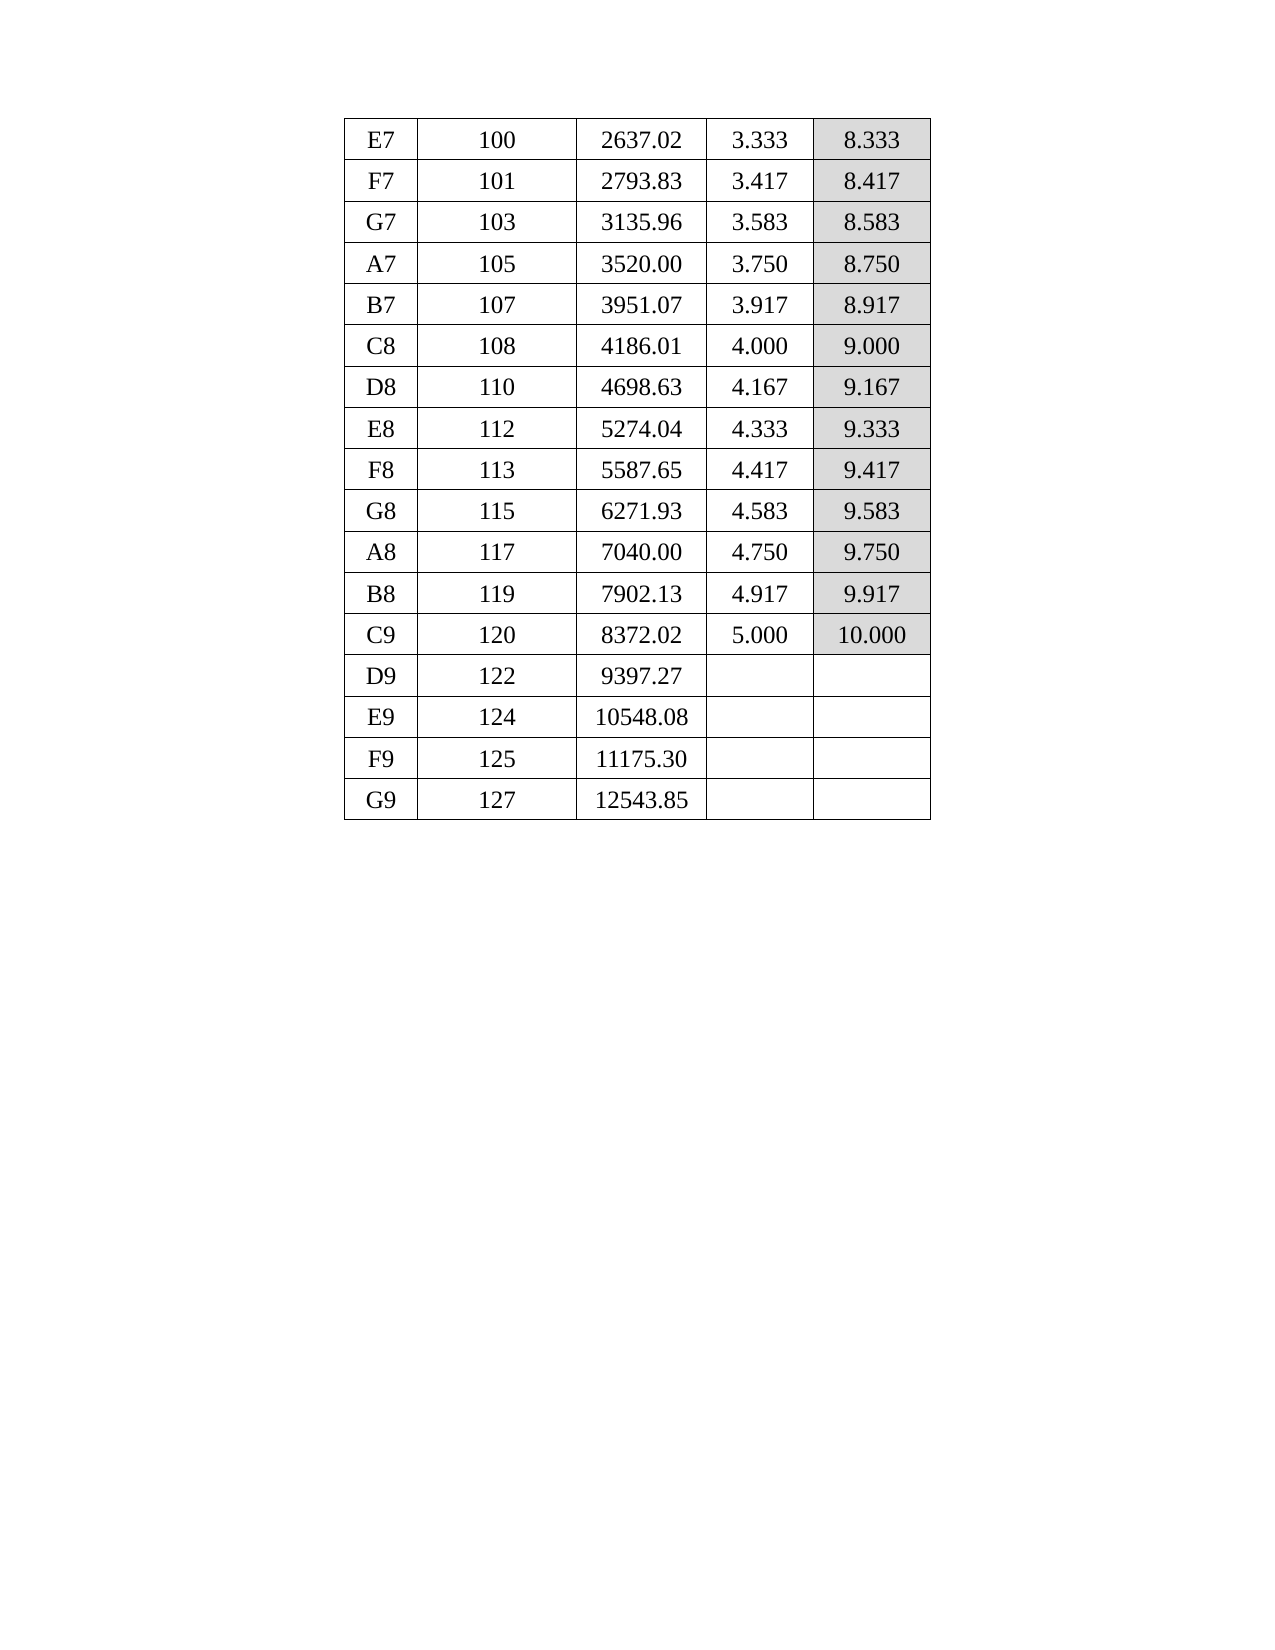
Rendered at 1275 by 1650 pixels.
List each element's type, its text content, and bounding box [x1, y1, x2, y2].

table_cell 119 [418, 573, 576, 613]
table_cell [707, 697, 813, 737]
table_cell 108 [418, 325, 576, 366]
table_cell 122 [418, 655, 576, 696]
table_cell 3135.96 [577, 202, 706, 242]
table_cell 10548.08 [577, 697, 706, 737]
table_cell 4698.63 [577, 367, 706, 407]
table_cell 110 [418, 367, 576, 407]
table_cell 12543.85 [577, 779, 706, 819]
table_cell 3.417 [707, 160, 813, 201]
table_cell 7040.00 [577, 532, 706, 572]
table_cell 3.583 [707, 202, 813, 242]
table_cell [814, 697, 930, 737]
table_cell 4186.01 [577, 325, 706, 366]
table_cell 4.000 [707, 325, 813, 366]
table_cell 9397.27 [577, 655, 706, 696]
table_cell 127 [418, 779, 576, 819]
table_cell C9 [345, 614, 417, 654]
table_cell A7 [345, 243, 417, 283]
table_cell [814, 738, 930, 778]
table_cell 9.917 [814, 573, 930, 613]
table_cell 8.417 [814, 160, 930, 201]
table_cell 3520.00 [577, 243, 706, 283]
table_cell 8.333 [814, 119, 930, 159]
table_cell 9.583 [814, 490, 930, 531]
table_cell 100 [418, 119, 576, 159]
table_cell 5.000 [707, 614, 813, 654]
table_cell D9 [345, 655, 417, 696]
table_cell 4.583 [707, 490, 813, 531]
table_cell F9 [345, 738, 417, 778]
table_cell G7 [345, 202, 417, 242]
table_cell 2793.83 [577, 160, 706, 201]
table_cell 3951.07 [577, 284, 706, 324]
table_cell F8 [345, 449, 417, 489]
table_cell 125 [418, 738, 576, 778]
table_cell G8 [345, 490, 417, 531]
table_cell 105 [418, 243, 576, 283]
table_cell [814, 779, 930, 819]
table_cell C8 [345, 325, 417, 366]
table_cell 7902.13 [577, 573, 706, 613]
table_cell 113 [418, 449, 576, 489]
table_cell 107 [418, 284, 576, 324]
table_cell 3.333 [707, 119, 813, 159]
table_cell 9.000 [814, 325, 930, 366]
table_cell 5274.04 [577, 408, 706, 448]
table_cell B8 [345, 573, 417, 613]
table_cell 8372.02 [577, 614, 706, 654]
table_cell 3.917 [707, 284, 813, 324]
table_cell 120 [418, 614, 576, 654]
table_cell [707, 779, 813, 819]
table_cell [814, 655, 930, 696]
table_cell 3.750 [707, 243, 813, 283]
table_cell 124 [418, 697, 576, 737]
table_cell 4.333 [707, 408, 813, 448]
table_cell 6271.93 [577, 490, 706, 531]
table_cell 2637.02 [577, 119, 706, 159]
table_cell 8.917 [814, 284, 930, 324]
table_cell G9 [345, 779, 417, 819]
table_cell 9.167 [814, 367, 930, 407]
table_cell 9.417 [814, 449, 930, 489]
table_cell 9.333 [814, 408, 930, 448]
table_cell E9 [345, 697, 417, 737]
table_cell E7 [345, 119, 417, 159]
table_cell A8 [345, 532, 417, 572]
table_cell 4.750 [707, 532, 813, 572]
table_cell 103 [418, 202, 576, 242]
table_cell 10.000 [814, 614, 930, 654]
table_cell B7 [345, 284, 417, 324]
table_cell [707, 738, 813, 778]
table_cell 8.583 [814, 202, 930, 242]
table_cell 11175.30 [577, 738, 706, 778]
table_cell 4.417 [707, 449, 813, 489]
table_cell 4.917 [707, 573, 813, 613]
table_cell F7 [345, 160, 417, 201]
table_cell D8 [345, 367, 417, 407]
table_cell 117 [418, 532, 576, 572]
table_cell 101 [418, 160, 576, 201]
table_cell E8 [345, 408, 417, 448]
table_cell [707, 655, 813, 696]
table_cell 4.167 [707, 367, 813, 407]
table_cell 8.750 [814, 243, 930, 283]
table_cell 112 [418, 408, 576, 448]
table_cell 115 [418, 490, 576, 531]
table_cell 9.750 [814, 532, 930, 572]
table_cell 5587.65 [577, 449, 706, 489]
